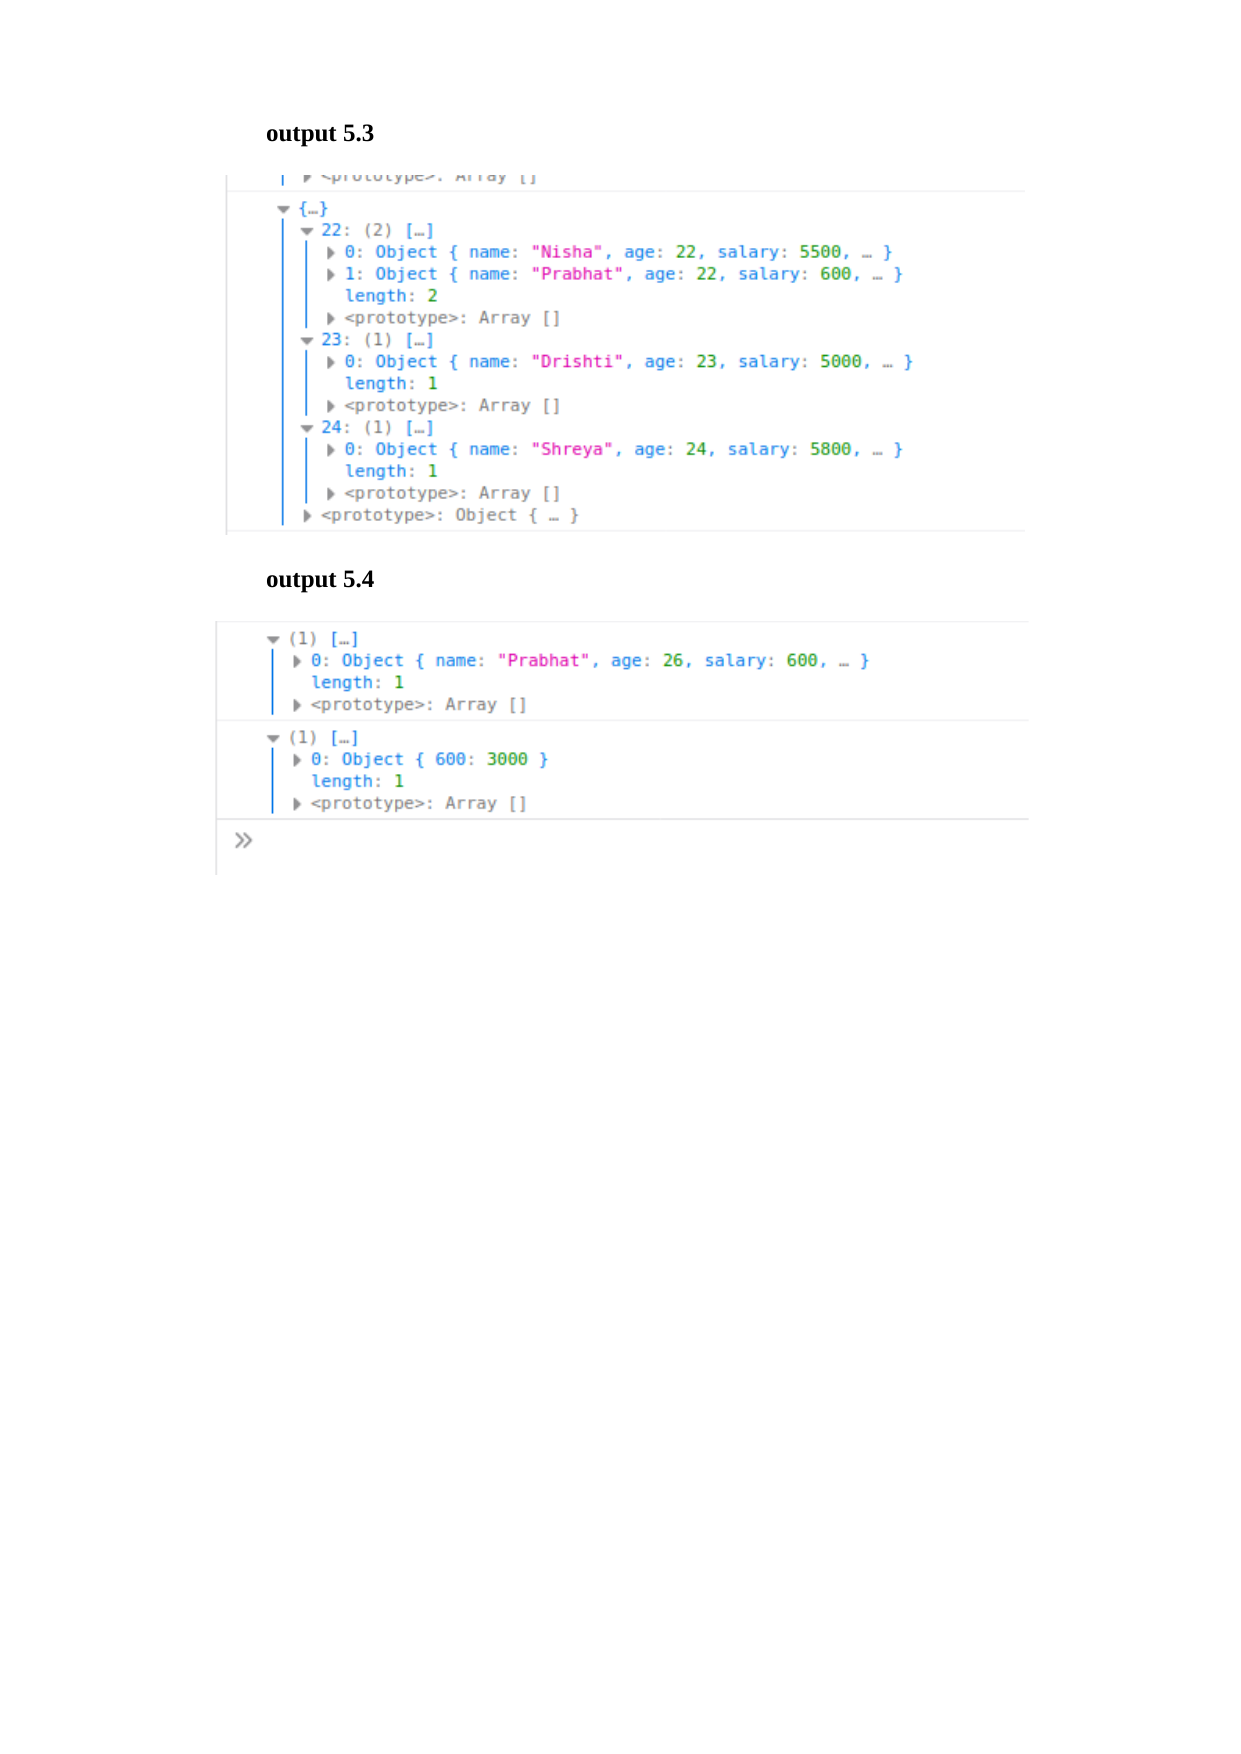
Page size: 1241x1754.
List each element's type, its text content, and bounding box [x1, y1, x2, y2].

picture [211, 621, 1029, 875]
text output 5.4 [118, 564, 1122, 592]
text output 5.3 [118, 118, 1122, 147]
picture [215, 175, 1025, 535]
